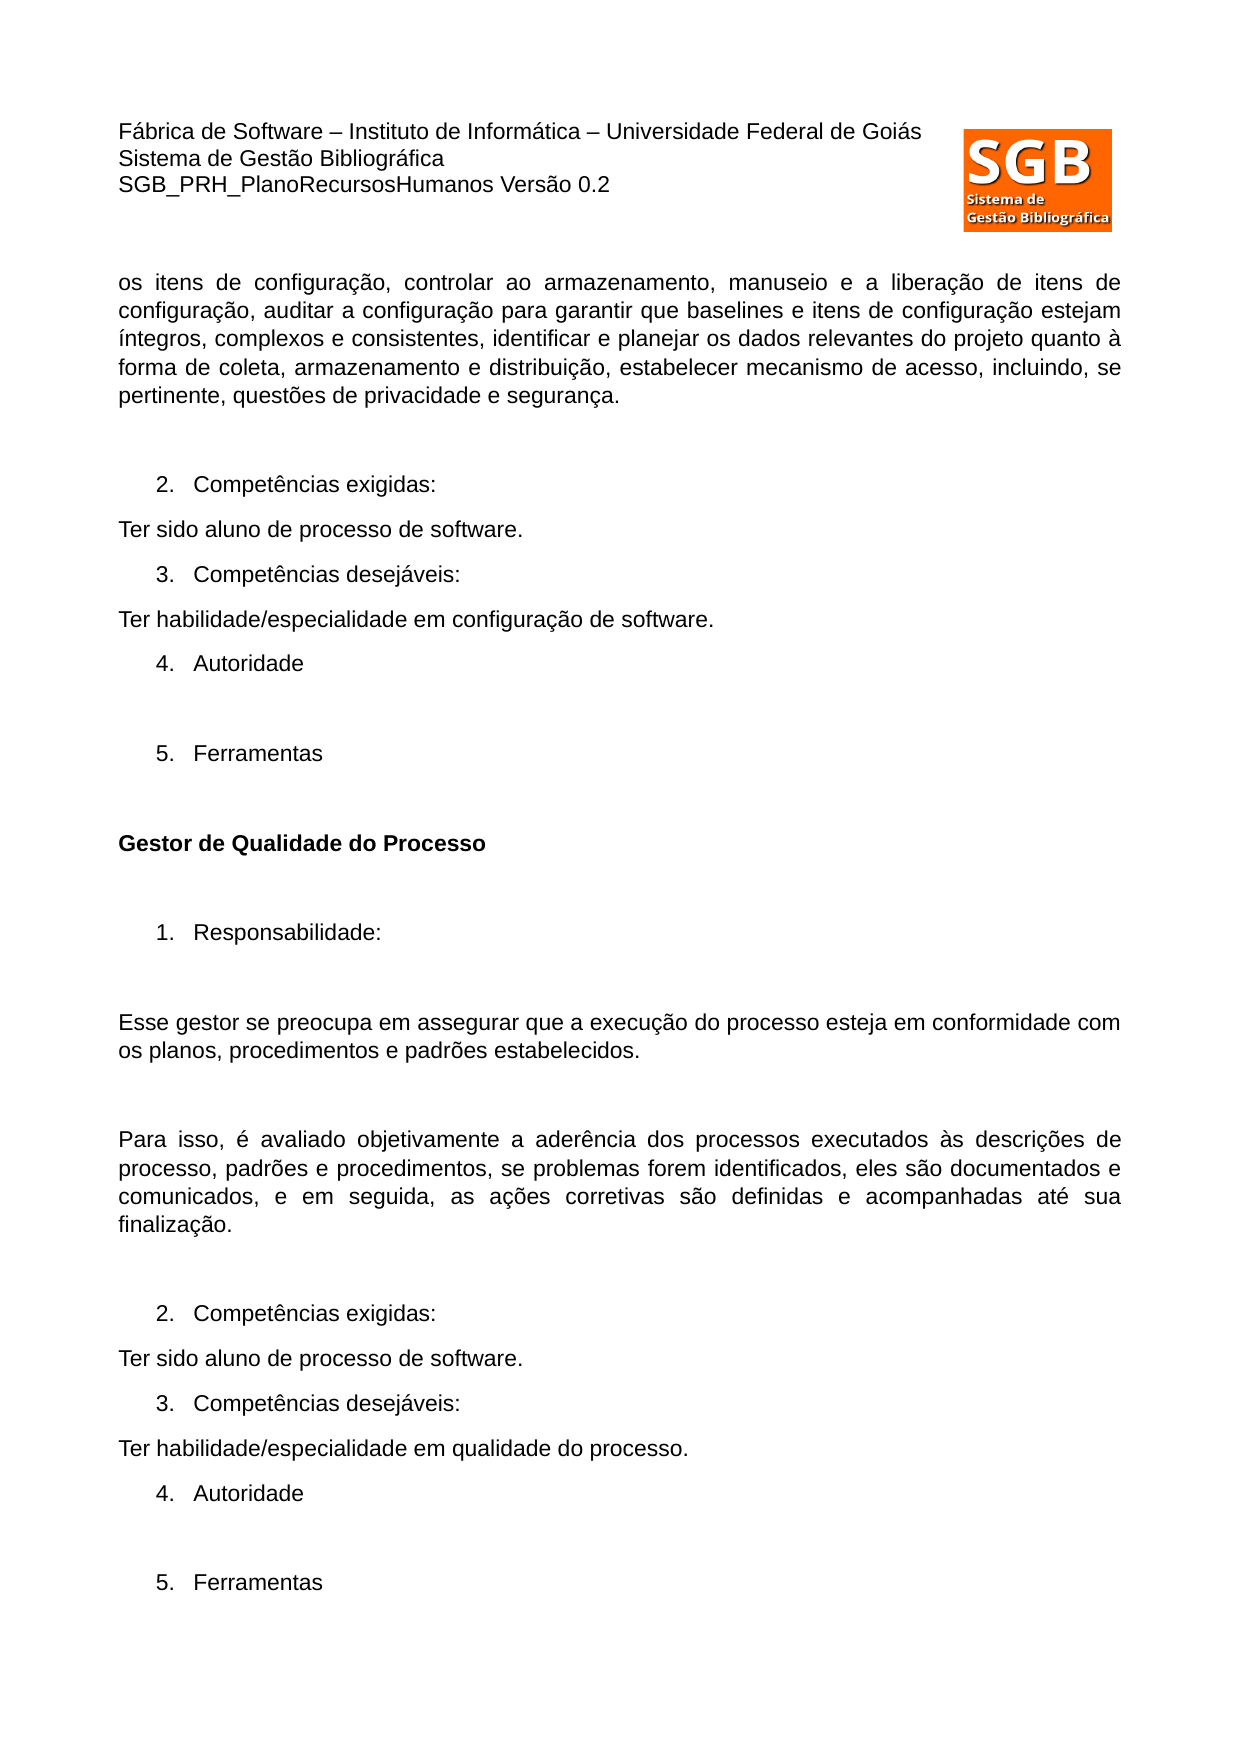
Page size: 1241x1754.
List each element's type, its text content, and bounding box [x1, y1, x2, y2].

text Esse gestor se preocupa em assegurar que a execução do processo esteja em conformidade com os planos, procedimentos e padrões estabelecidos. [118, 1009, 1122, 1063]
picture [963, 129, 1112, 232]
text os itens de configuração, controlar ao armazenamento, manuseio e a liberação de itens de configuração, auditar a configuração para garantir que baselines e itens de configuração estejam íntegros, complexos e consistentes, identificar e planejar os dados relevantes do projeto quanto à forma de coleta, armazenamento e distribuição, estabelecer mecanismo de acesso, incluindo, se pertinente, questões de privacidade e segurança. [118, 269, 1122, 408]
text Ter sido aluno de processo de software. [118, 516, 1122, 542]
text Ter sido aluno de processo de software. [118, 1345, 1122, 1372]
text Gestor de Qualidade do Processo [118, 829, 1122, 856]
list Competências desejáveis: [156, 561, 1122, 587]
list Competências desejáveis: [156, 1390, 1122, 1416]
list Autoridade [156, 1479, 1122, 1506]
text Ter habilidade/especialidade em configuração de software. [118, 606, 1122, 632]
text Para isso, é avaliado objetivamente a aderência dos processos executados às descrições de processo, padrões e procedimentos, se problemas forem identificados, eles são documentados e comunicados, e em seguida, as ações corretivas são definidas e acompanhadas até sua finalização. [118, 1126, 1122, 1237]
list Competências exigidas: [156, 1300, 1122, 1327]
list Ferramentas [156, 740, 1122, 766]
list Competências exigidas: [156, 471, 1122, 498]
list Ferramentas [156, 1569, 1122, 1596]
list Autoridade [156, 650, 1122, 677]
text Ter habilidade/especialidade em qualidade do processo. [118, 1435, 1122, 1461]
list Responsabilidade: [156, 919, 1122, 946]
